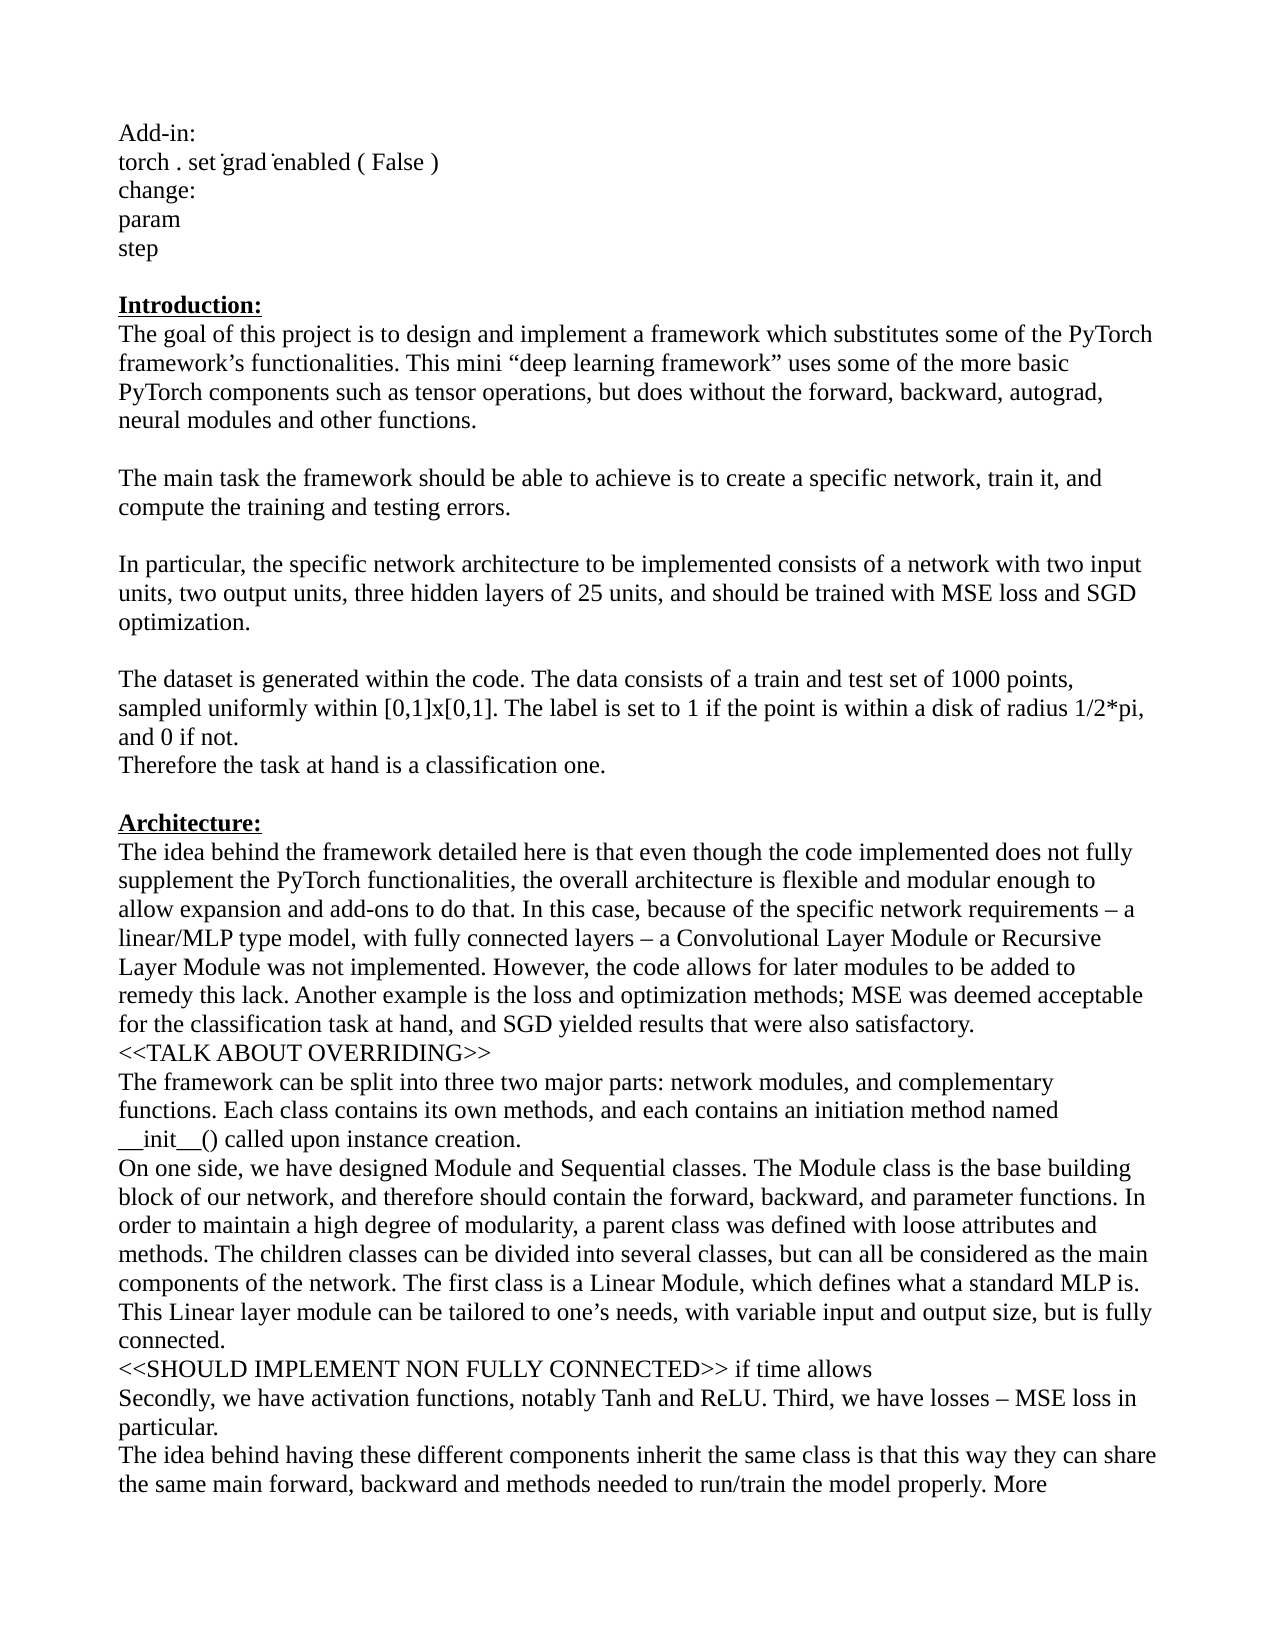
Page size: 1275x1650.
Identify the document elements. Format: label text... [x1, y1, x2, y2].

text The dataset is generated within the code. The data consists of a train and test set of 1000 points, sampled uniformly within [0,1]x[0,1]. The label is set to 1 if the point is within a disk of radius 1/2*pi, and 0 if not. [118, 664, 1157, 751]
text step [118, 233, 1157, 262]
text Architecture: [118, 808, 1157, 837]
text The framework can be split into three two major parts: network modules, and complementary functions. Each class contains its own methods, and each contains an initiation method named __init__() called upon instance creation. [118, 1067, 1157, 1153]
text The idea behind having these different components inherit the same class is that this way they can share the same main forward, backward and methods needed to run/train the model properly. More [118, 1441, 1157, 1498]
text torch . set ̇grad ̇enabled ( False ) [118, 147, 1157, 176]
text On one side, we have designed Module and Sequential classes. The Module class is the base building block of our network, and therefore should contain the forward, backward, and parameter functions. In order to maintain a high degree of modularity, a parent class was defined with loose attributes and methods. The children classes can be divided into several classes, but can all be considered as the main components of the network. The first class is a Linear Module, which defines what a standard MLP is. This Linear layer module can be tailored to one’s needs, with variable input and output size, but is fully connected. [118, 1153, 1157, 1354]
text The main task the framework should be able to achieve is to create a specific network, train it, and compute the training and testing errors. [118, 463, 1157, 521]
text change: [118, 176, 1157, 204]
text param [118, 204, 1157, 233]
text In particular, the specific network architecture to be implemented consists of a network with two input units, two output units, three hidden layers of 25 units, and should be trained with MSE loss and SGD optimization. [118, 549, 1157, 636]
text Introduction: The goal of this project is to design and implement a framework which substitutes some of the PyTorch framework’s functionalities. This mini “deep learning framework” uses some of the more basic PyTorch components such as tensor operations, but does without the forward, backward, autograd, neural modules and other functions. [118, 291, 1157, 434]
text <<SHOULD IMPLEMENT NON FULLY CONNECTED>> if time allows [118, 1354, 1157, 1383]
text <<TALK ABOUT OVERRIDING>> [118, 1038, 1157, 1067]
text The idea behind the framework detailed here is that even though the code implemented does not fully supplement the PyTorch functionalities, the overall architecture is flexible and modular enough to allow expansion and add-ons to do that. In this case, because of the specific network requirements – a linear/MLP type model, with fully connected layers – a Convolutional Layer Module or Recursive Layer Module was not implemented. However, the code allows for later modules to be added to remedy this lack. Another example is the loss and optimization methods; MSE was deemed acceptable for the classification task at hand, and SGD yielded results that were also satisfactory. [118, 837, 1157, 1038]
text Add-in: [118, 118, 1157, 147]
text Therefore the task at hand is a classification one. [118, 751, 1157, 779]
text Secondly, we have activation functions, notably Tanh and ReLU. Third, we have losses – MSE loss in particular. [118, 1383, 1157, 1441]
